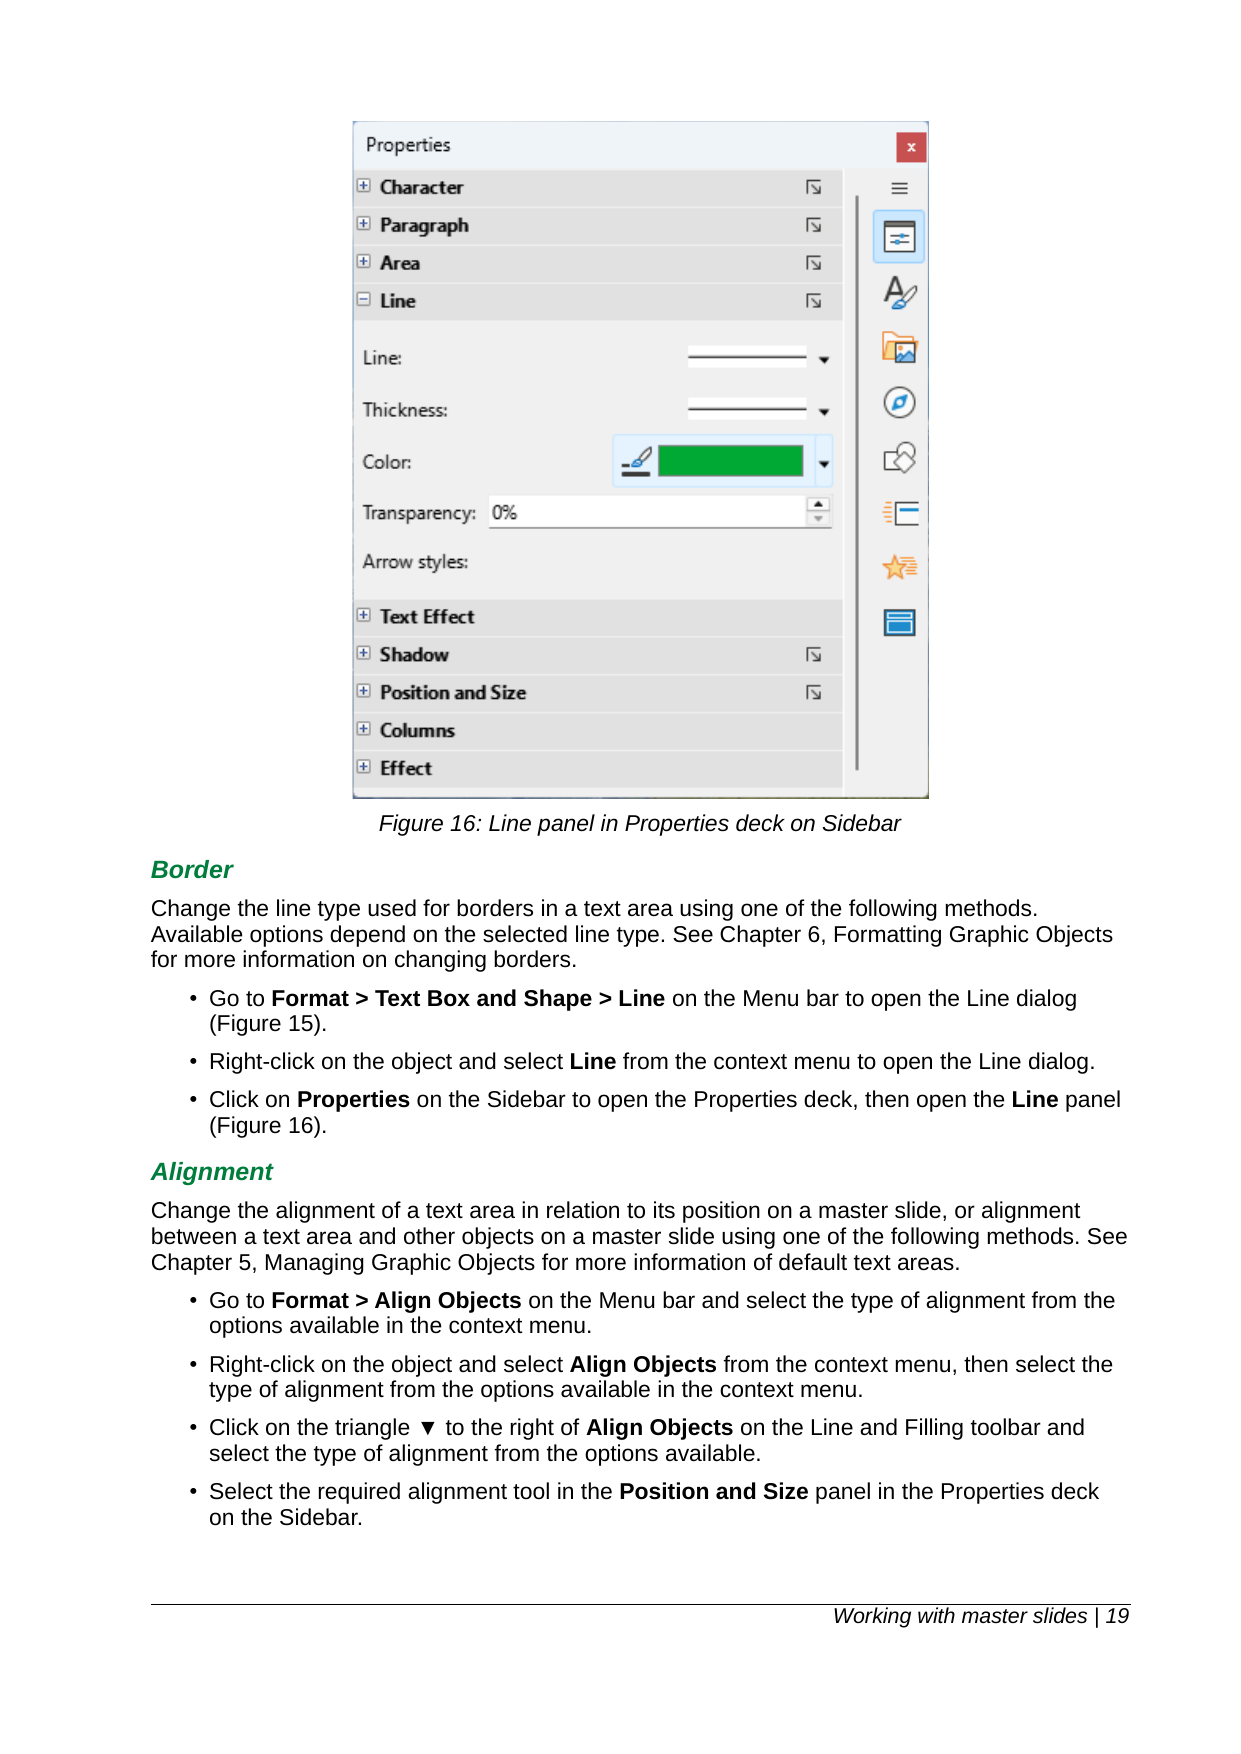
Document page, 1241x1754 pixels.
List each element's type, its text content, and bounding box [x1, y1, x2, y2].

list Go to Format > Text Box and Shape > Line on the Menu bar to open the Line dialog (Figure 15). [209, 985, 1131, 1037]
text Change the line type used for borders in a text area using one of the following methods. Available options depend on the selected line type. See Chapter 6, Formatting Graphic Objects for more information on changing borders. [151, 896, 1131, 973]
list Right-click on the object and select Align Objects from the context menu, then select the type of alignment from the options available in the context menu. [209, 1351, 1131, 1403]
subtitle Border [151, 856, 1131, 883]
text Figure 16: Line panel in Properties deck on Sidebar [353, 811, 929, 836]
text Change the alignment of a text area in relation to its position on a master slide, or alignment between a text area and other objects on a master slide using one of the following methods. See Chapter 5, Managing Graphic Objects for more information of default text areas. [151, 1198, 1131, 1275]
subtitle Alignment [151, 1158, 1131, 1186]
list Right-click on the object and select Line from the context menu to open the Line dialog. [209, 1049, 1131, 1075]
list Click on Properties on the Sidebar to open the Properties deck, then open the Line panel (Figure 16). [209, 1087, 1131, 1138]
list Go to Format > Align Objects on the Menu bar and select the type of alignment from the options available in the context menu. [209, 1288, 1131, 1339]
list Click on the triangle ▼ to the right of Align Objects on the Line and Filling toolbar and select the type of alignment from the options available. [209, 1415, 1131, 1466]
picture [352, 121, 929, 799]
list Select the required alignment tool in the Position and Size panel in the Properties deck on the Sidebar. [209, 1479, 1131, 1530]
